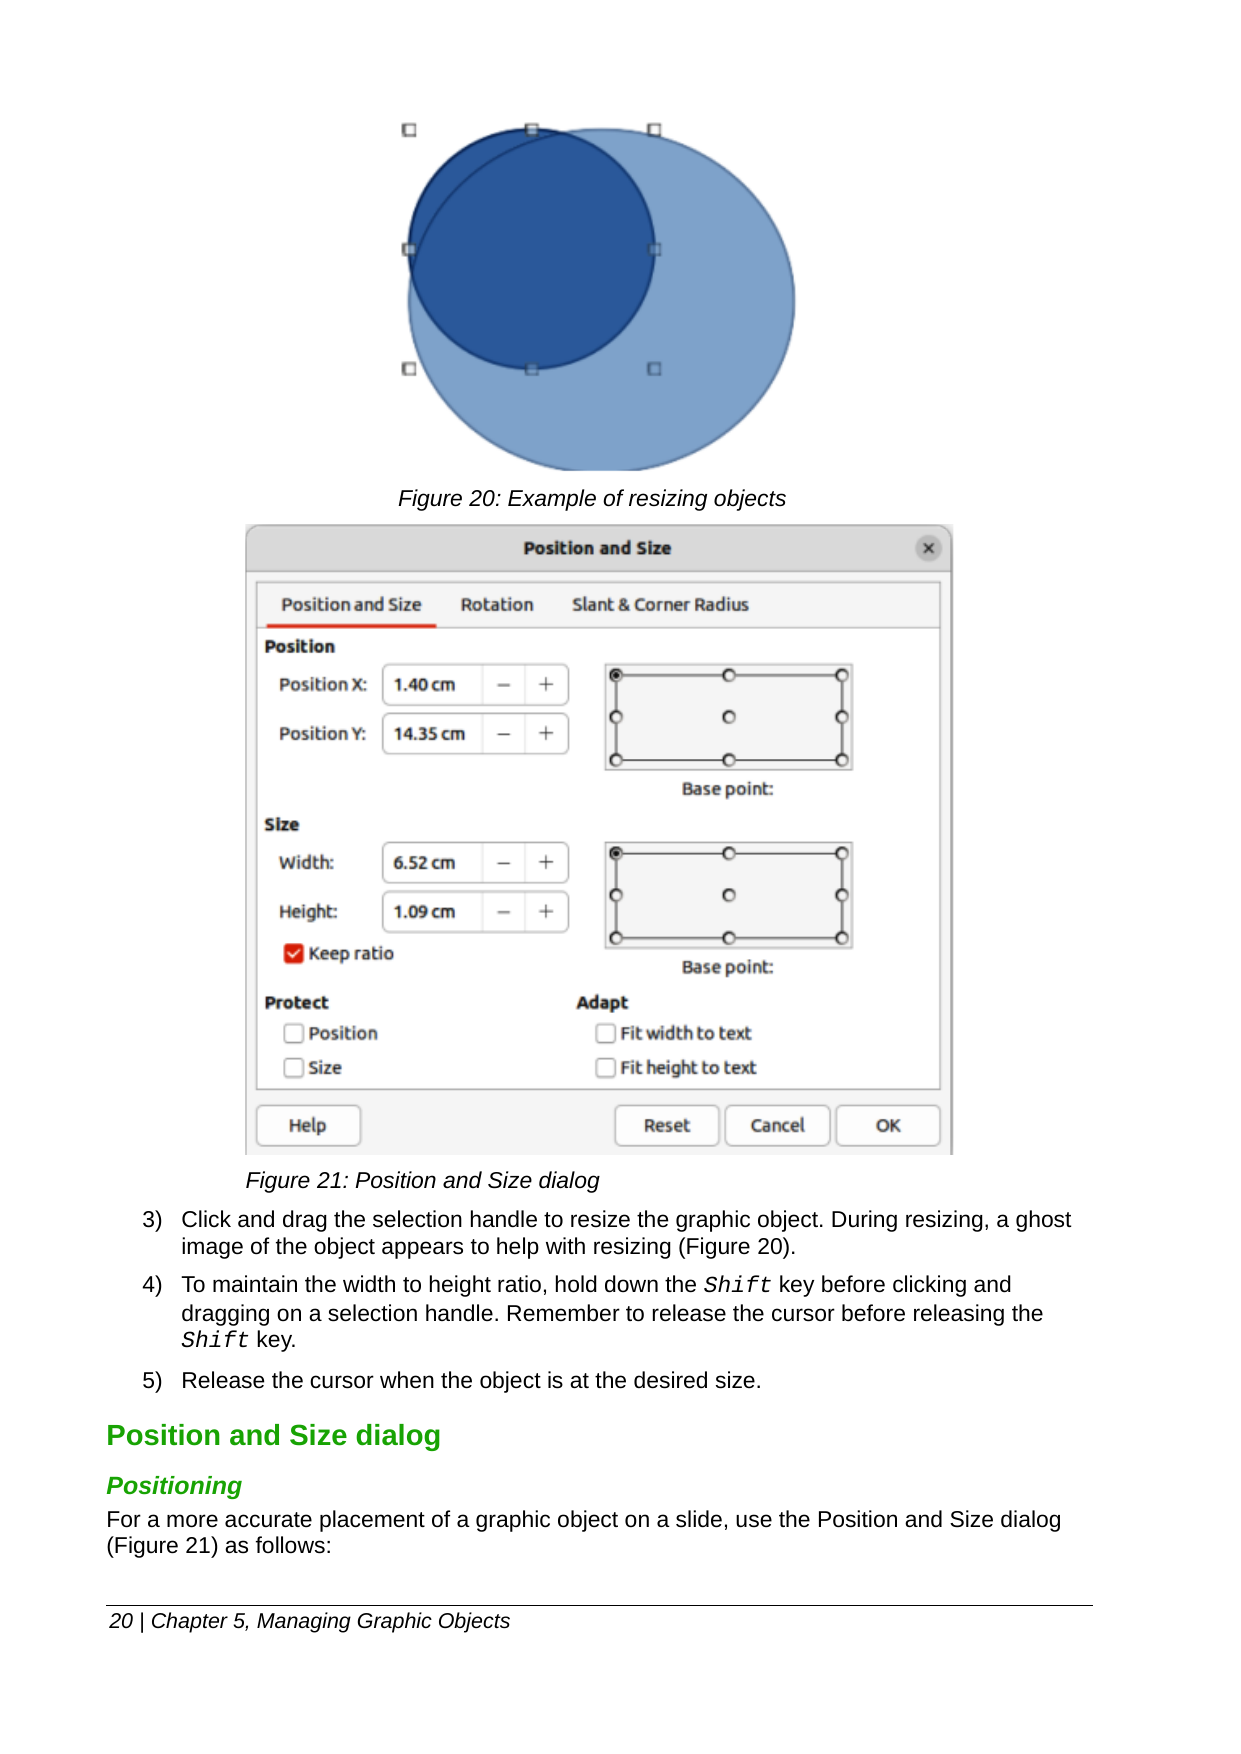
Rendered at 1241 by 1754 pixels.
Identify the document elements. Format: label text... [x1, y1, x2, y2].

list Release the cursor when the object is at the desired size. [162, 1367, 1093, 1393]
text Figure 20: Example of resizing objects [398, 485, 801, 512]
text For a more accurate placement of a graphic object on a slide, use the Position and Size dialog (Figure 21) as follows: [106, 1506, 1093, 1558]
subtitle Position and Size dialog [106, 1418, 1093, 1452]
picture [245, 524, 954, 1155]
picture [397, 118, 802, 473]
text Figure 21: Position and Size dialog [245, 1167, 953, 1194]
list To maintain the width to height ratio, hold down the Shift key before clicking and dragging on a selection handle. Remember to release the cursor before releasing the Shift key. [162, 1271, 1093, 1354]
list Click and drag the selection handle to resize the graphic object. During resizing, a ghost image of the object appears to help with resizing (Figure 20). [162, 1206, 1093, 1259]
subtitle Positioning [106, 1471, 1093, 1499]
